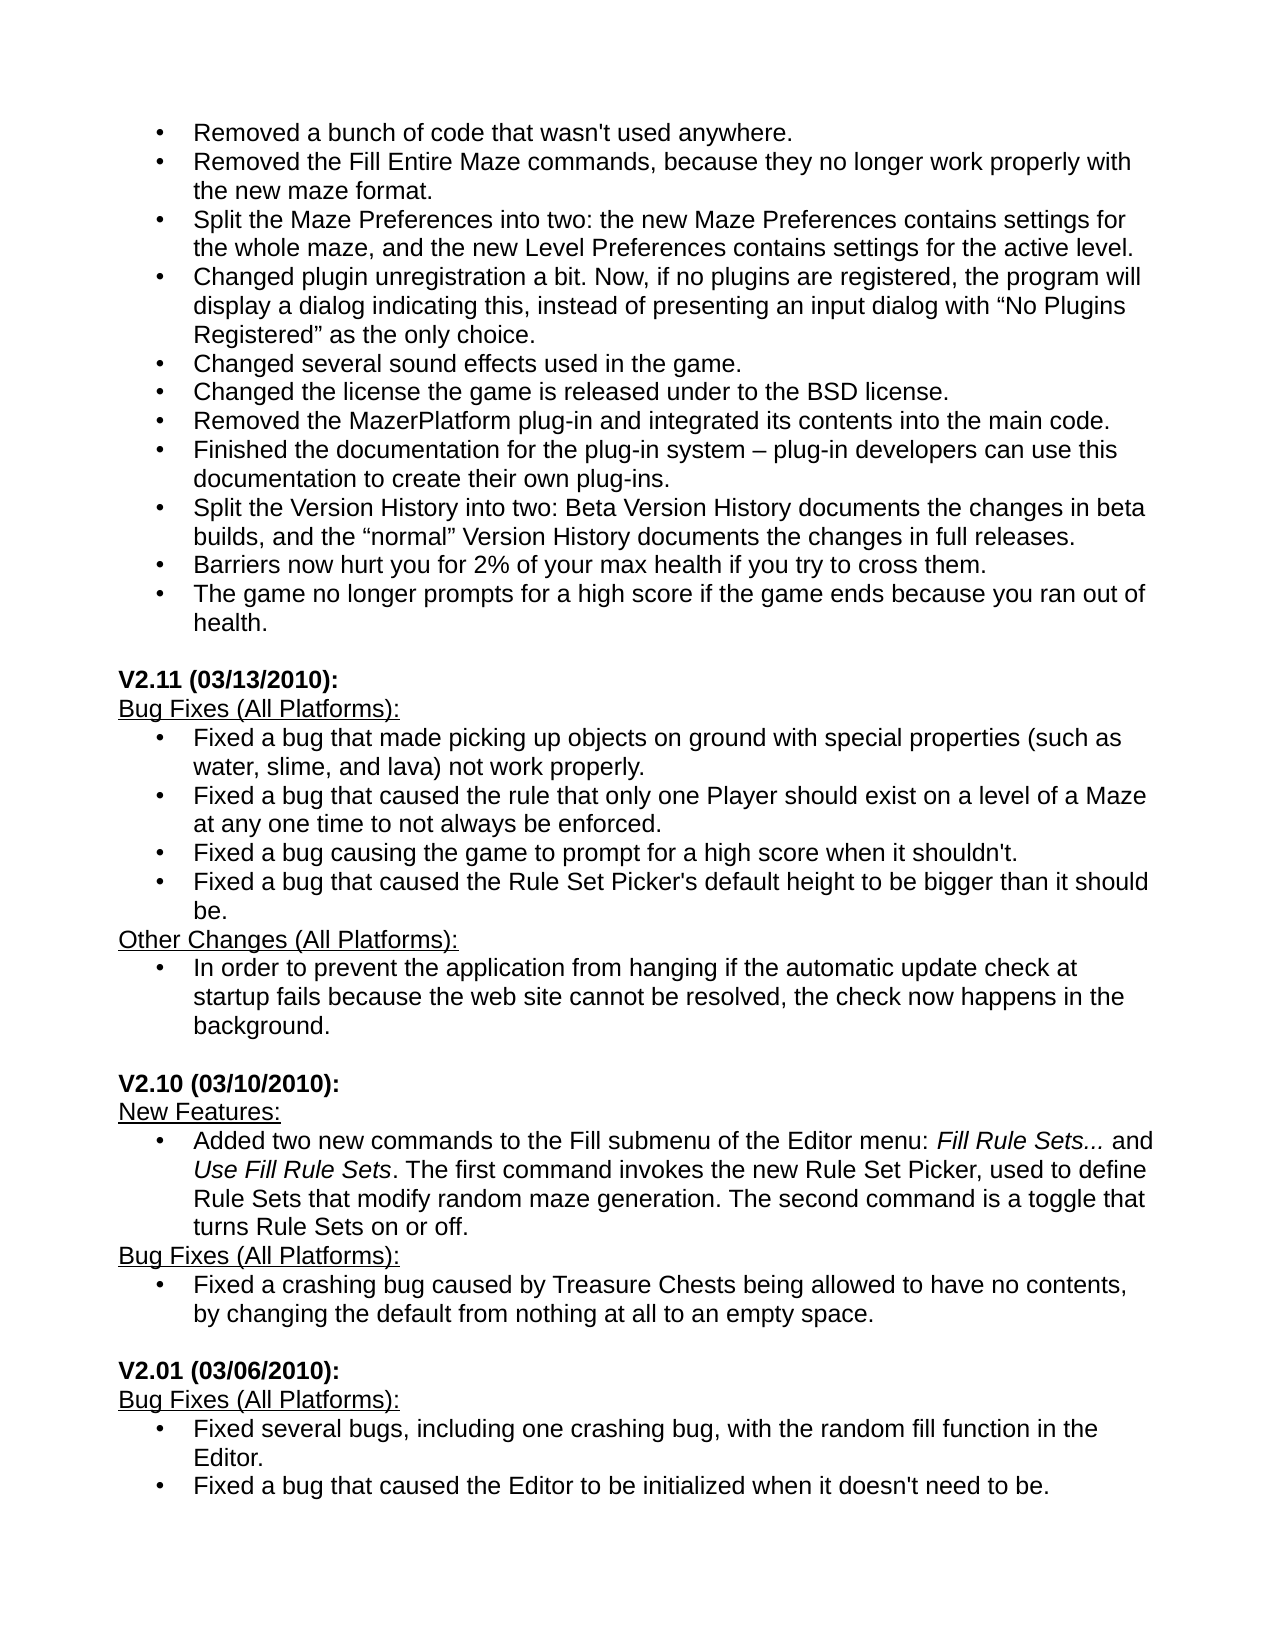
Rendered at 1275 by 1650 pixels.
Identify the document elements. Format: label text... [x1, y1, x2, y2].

list Changed plugin unregistration a bit. Now, if no plugins are registered, the program will display a dialog indicating this, instead of presenting an input dialog with “No Plugins Registered” as the only choice. [156, 262, 1157, 348]
list Added two new commands to the Fill submenu of the Editor menu: Fill Rule Sets... and Use Fill Rule Sets. The first command invokes the new Rule Set Picker, used to define Rule Sets that modify random maze generation. The second command is a toggle that turns Rule Sets on or off. [156, 1126, 1157, 1241]
text Bug Fixes (All Platforms): [118, 694, 1157, 723]
list Fixed a crashing bug caused by Treasure Chests being allowed to have no contents, by changing the default from nothing at all to an empty space. [156, 1270, 1157, 1327]
text Bug Fixes (All Platforms): [118, 1241, 1157, 1270]
text Other Changes (All Platforms): [118, 925, 1157, 953]
text V2.01 (03/06/2010): [118, 1356, 1157, 1385]
list Removed the MazerPlatform plug-in and integrated its contents into the main code. [156, 406, 1157, 435]
list Split the Version History into two: Beta Version History documents the changes in beta builds, and the “normal” Version History documents the changes in full releases. [156, 493, 1157, 550]
text New Features: [118, 1097, 1157, 1126]
text Bug Fixes (All Platforms): [118, 1385, 1157, 1414]
list Changed the license the game is released under to the BSD license. [156, 377, 1157, 406]
list Removed a bunch of code that wasn't used anywhere. [156, 118, 1157, 147]
list Barriers now hurt you for 2% of your max health if you try to cross them. [156, 550, 1157, 579]
list Fixed a bug that made picking up objects on ground with special properties (such as water, slime, and lava) not work properly. [156, 723, 1157, 781]
list Changed several sound effects used in the game. [156, 348, 1157, 377]
list Removed the Fill Entire Maze commands, because they no longer work properly with the new maze format. [156, 147, 1157, 204]
text V2.10 (03/10/2010): [118, 1068, 1157, 1097]
list Fixed a bug causing the game to prompt for a high score when it shouldn't. [156, 838, 1157, 867]
list Finished the documentation for the plug-in system – plug-in developers can use this documentation to create their own plug-ins. [156, 435, 1157, 493]
list Split the Maze Preferences into two: the new Maze Preferences contains settings for the whole maze, and the new Level Preferences contains settings for the active level. [156, 204, 1157, 262]
text V2.11 (03/13/2010): [118, 666, 1157, 694]
list Fixed a bug that caused the rule that only one Player should exist on a level of a Maze at any one time to not always be enforced. [156, 781, 1157, 838]
list In order to prevent the application from hanging if the automatic update check at startup fails because the web site cannot be resolved, the check now happens in the background. [156, 953, 1157, 1040]
list Fixed several bugs, including one crashing bug, with the random fill function in the Editor. [156, 1414, 1157, 1471]
list Fixed a bug that caused the Rule Set Picker's default height to be bigger than it should be. [156, 867, 1157, 925]
list The game no longer prompts for a high score if the game ends because you ran out of health. [156, 579, 1157, 637]
list Fixed a bug that caused the Editor to be initialized when it doesn't need to be. [156, 1471, 1157, 1500]
